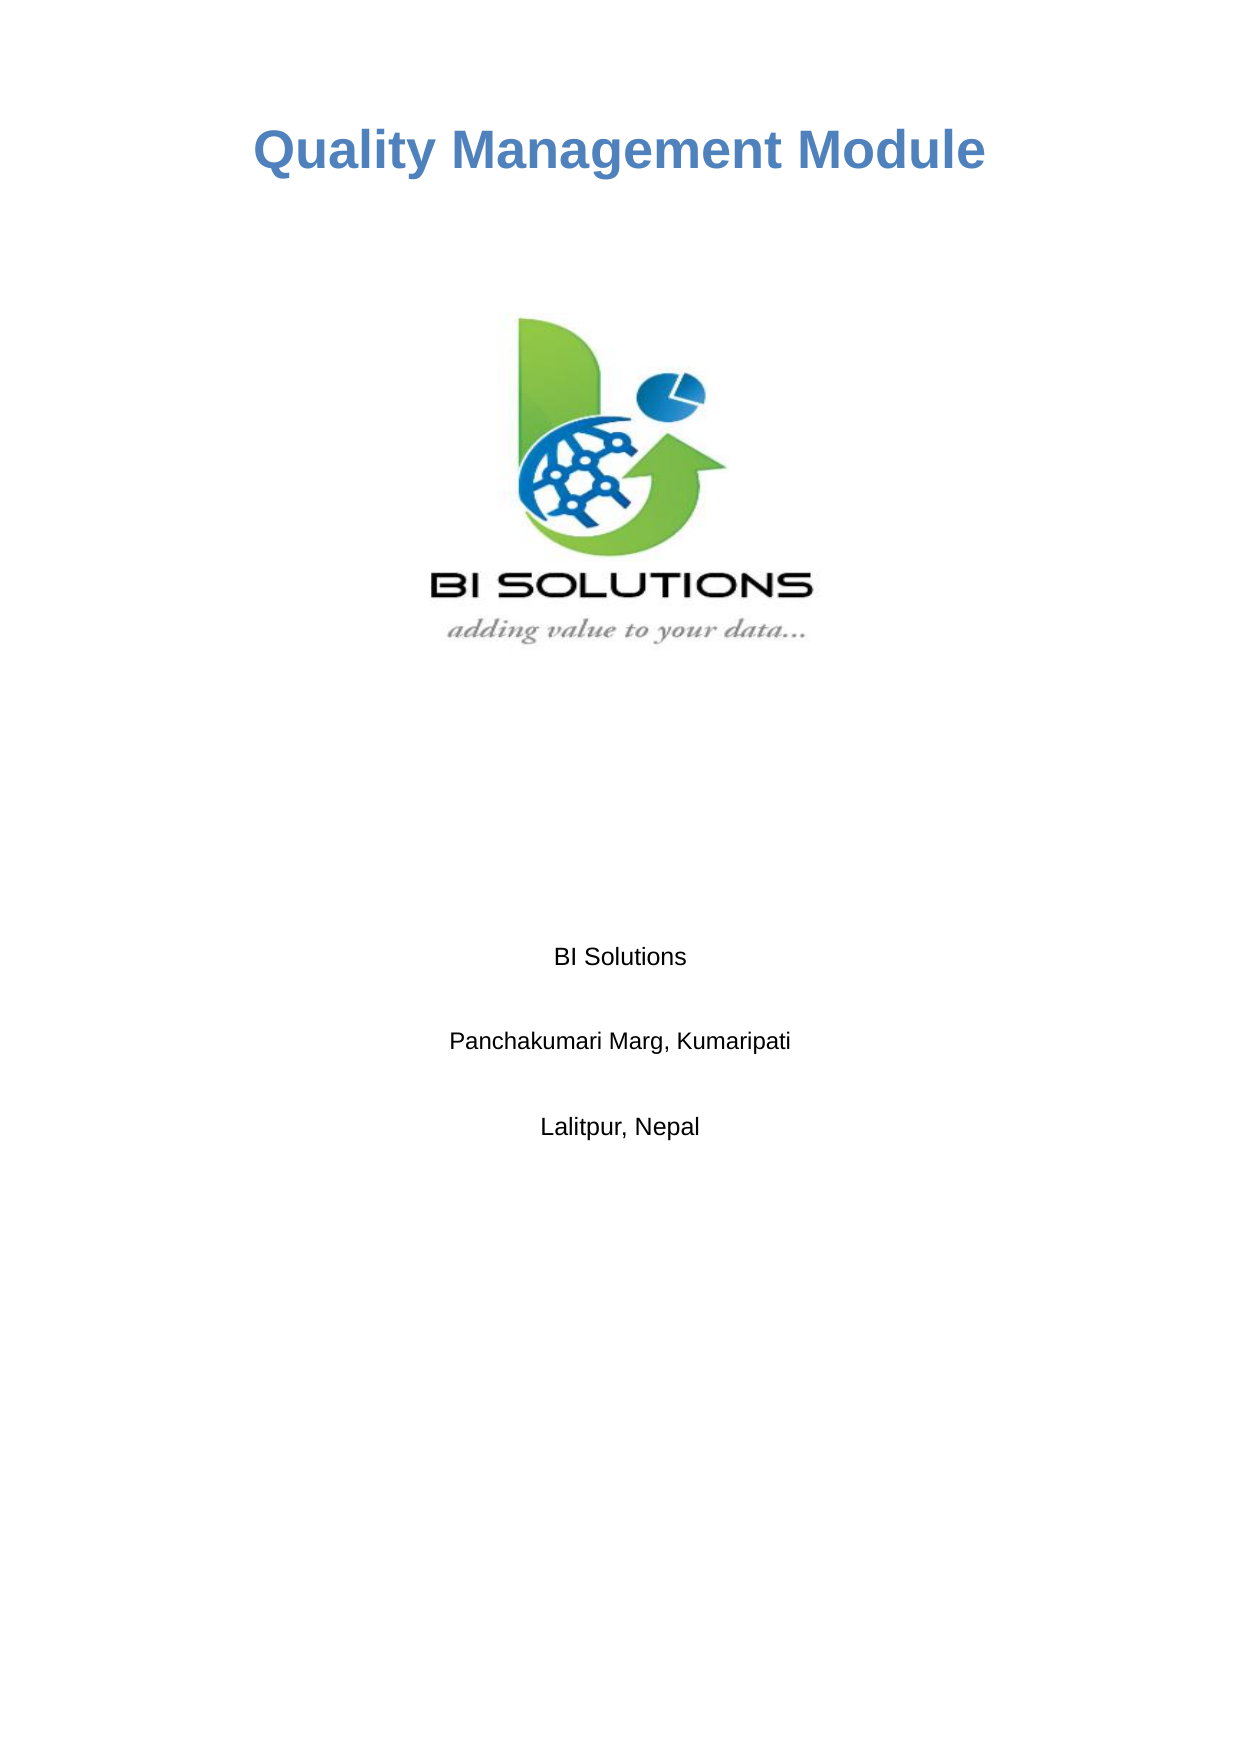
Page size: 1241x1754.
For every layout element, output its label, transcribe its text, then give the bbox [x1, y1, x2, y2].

text Quality Management Module [118, 118, 1122, 180]
text Panchakumari Marg, Kumaripati [118, 1027, 1122, 1054]
text Lalitpur, Nepal [118, 1112, 1122, 1140]
picture [384, 278, 884, 687]
text BI Solutions [118, 942, 1122, 971]
